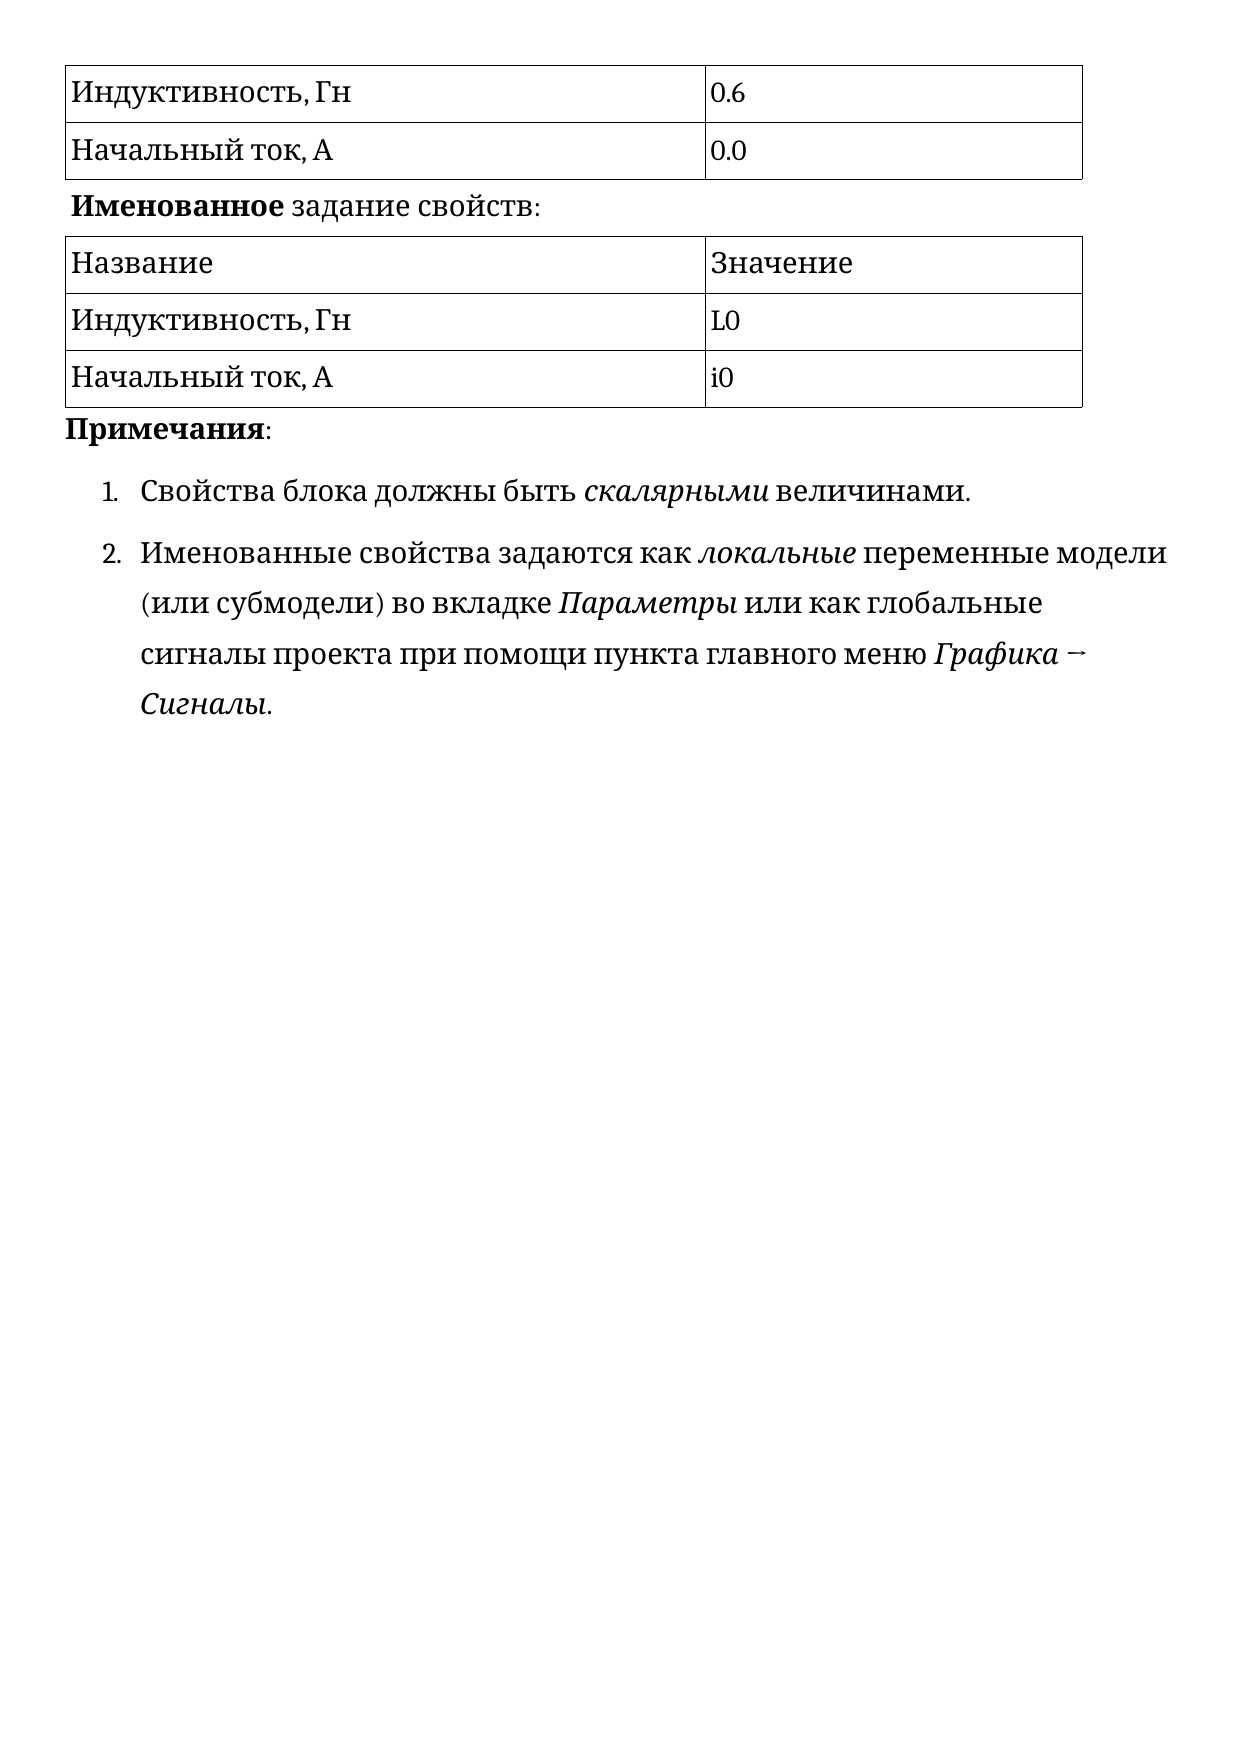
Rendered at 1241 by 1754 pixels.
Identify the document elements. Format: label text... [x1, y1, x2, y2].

table_cell Именованное задание свойств: [65, 180, 1082, 236]
table_cell Индуктивность, Гн [66, 294, 705, 350]
table_cell Индуктивность, Гн [66, 66, 705, 122]
table_cell Начальный ток, А [66, 123, 705, 179]
table_cell Значение [706, 237, 1082, 293]
table_cell 0.6 [706, 66, 1082, 122]
table_cell i0 [706, 351, 1082, 407]
table_cell Начальный ток, А [66, 351, 705, 407]
table_cell Блок представляет собой модель нелинейного сопротивления, описываемого следующим дифференциальным уравнением: , где – разность потенциалов; – индуктивность; – ток. Впрямую применять для вычисления токов блок типа «Интегратор» нельзя, так как это приводит к задержке на шаг и несходимости численной схемы, реализованной в данной методике построения электросетевых моделей. Поэтому здесь необходимо применять неявную схему расчёта индуктивных (а также ёмкостных) элементов. Данное дифференциальное уравнение может быть сведено к алгебраическому, путём аппроксимации производной при помощи обратной формулы Эйлера в простейшем случае: , где: – разность потенциалов узлов на шаге n+1, к которым подключен данный элемент; – шаг интегрирования; – ток через элемент на шаге n+1; – ток через элемент на шаге n. Соотвественно этому соотношению индуктивность может быть представлена как линейное сопротивление с проводимостью равной: , с источником тока равным: . Рисунок 1 – Внутренняя структура блока «Индуктивность идеальная» На рисунке 1 изображена графически представленная в среде разработки ПК «МВТУ-4» схема аппроксимации индуктивности, соотвествующая вышеприведённым соотношениям. Свойства: Индуктивность, Гн – число, задающее значение индуктивности. Начальный ток, А – число, задающее начальное значение тока. Примеры заполнения диалогового окна свойств блока: Примечания: Свойства блока должны быть скалярными величинами. Именованные свойства задаются как локальные переменные модели (или субмодели) во вкладке Параметры или как глобальные сигналы проекта при помощи пункта главного меню Графика → Сигналы. [59, 59, 1181, 733]
table_cell 0.0 [706, 123, 1082, 179]
table_cell L0 [706, 294, 1082, 350]
table_cell Название [66, 237, 705, 293]
